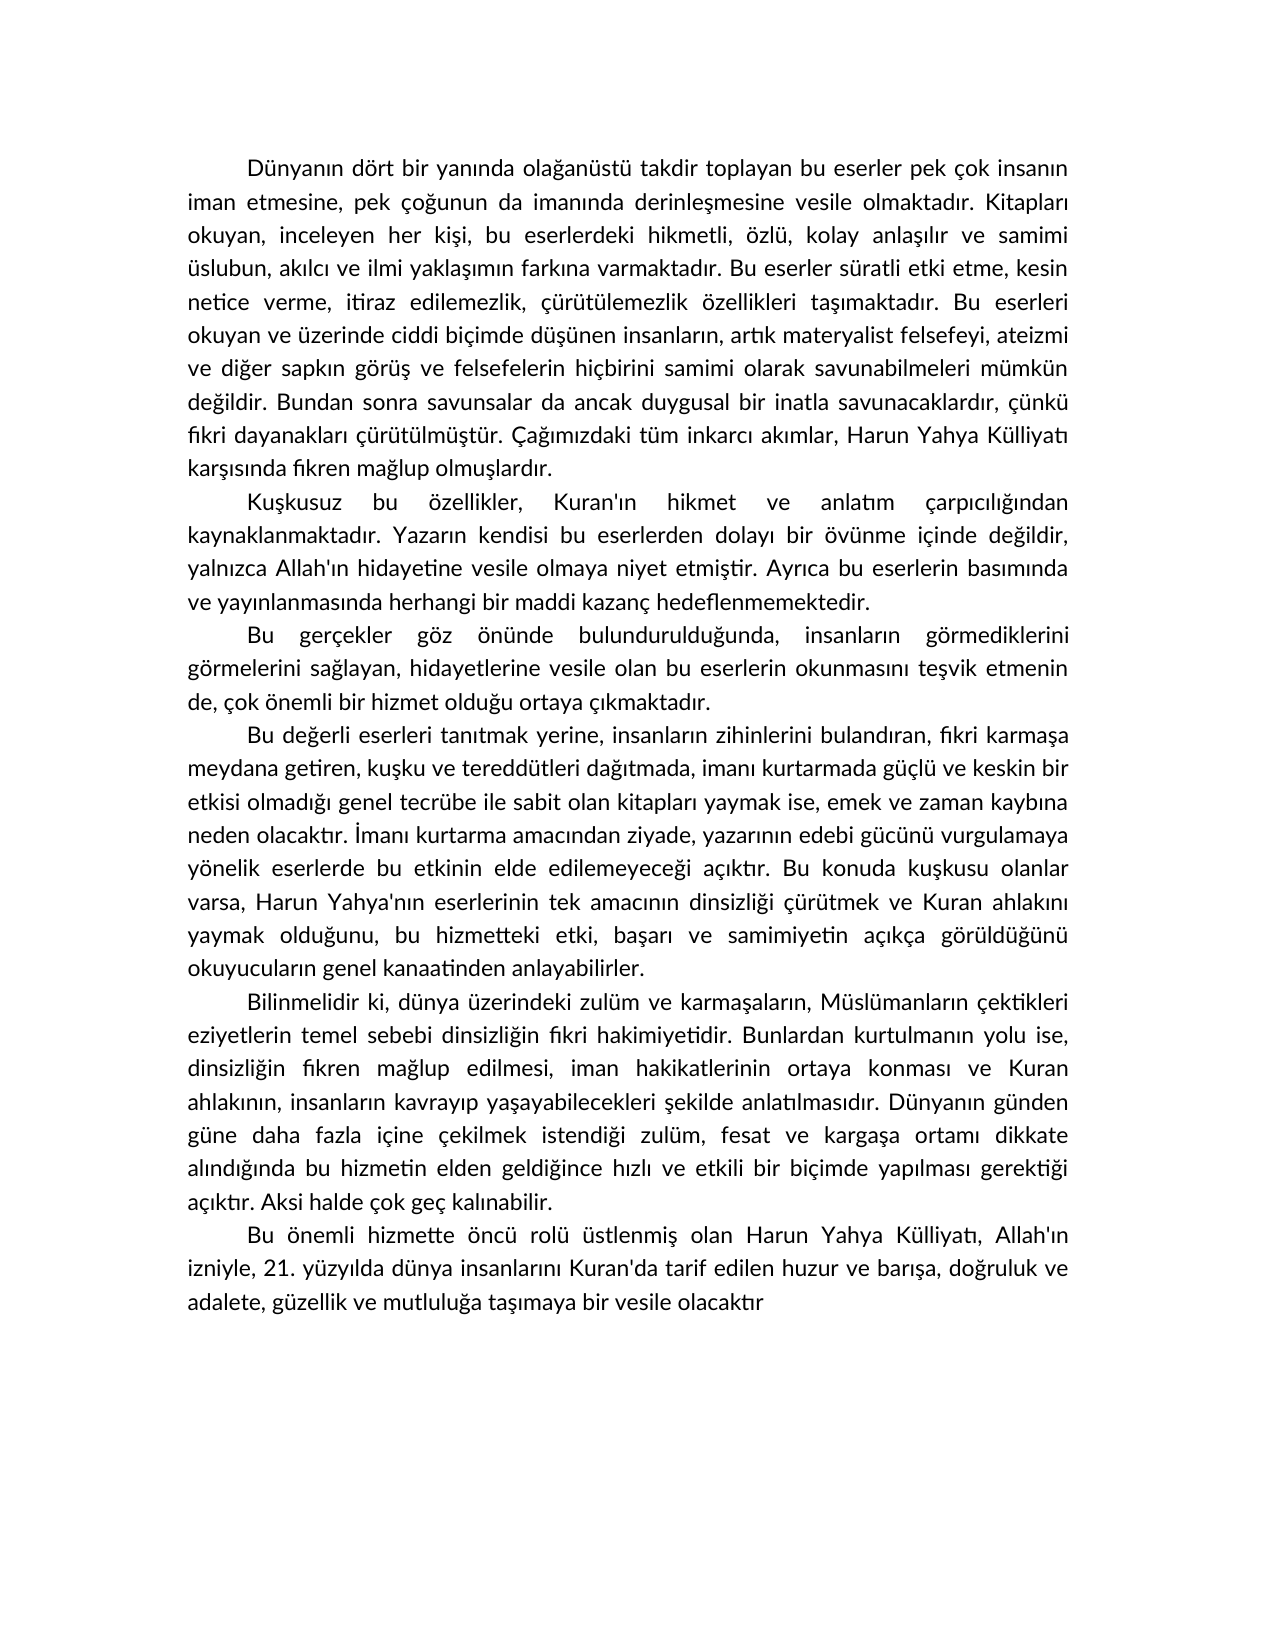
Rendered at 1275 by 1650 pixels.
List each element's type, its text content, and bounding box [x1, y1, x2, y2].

text Bilinmelidir ki, dünya üzerindeki zulüm ve karmaşaların, Müslümanların çektikleri eziyetlerin temel sebebi dinsizliğin fikri hakimiyetidir. Bunlardan kurtulmanın yolu ise, dinsizliğin fikren mağlup edilmesi, iman hakikatlerinin ortaya konması ve Kuran ahlakının, insanların kavrayıp yaşayabilecekleri şekilde anlatılmasıdır. Dünyanın günden güne daha fazla içine çekilmek istendiği zulüm, fesat ve kargaşa ortamı dikkate alındığında bu hizmetin elden geldiğince hızlı ve etkili bir biçimde yapılması gerektiği açıktır. Aksi halde çok geç kalınabilir. [187, 983, 1070, 1217]
text Bu değerli eserleri tanıtmak yerine, insanların zihinlerini bulandıran, fikri karmaşa meydana getiren, kuşku ve tereddütleri dağıtmada, imanı kurtarmada güçlü ve keskin bir etkisi olmadığı genel tecrübe ile sabit olan kitapları yaymak ise, emek ve zaman kaybına neden olacaktır. İmanı kurtarma amacından ziyade, yazarının edebi gücünü vurgulamaya yönelik eserlerde bu etkinin elde edilemeyeceği açıktır. Bu konuda kuşkusu olanlar varsa, Harun Yahya'nın eserlerinin tek amacının dinsizliği çürütmek ve Kuran ahlakını yaymak olduğunu, bu hizmetteki etki, başarı ve samimiyetin açıkça görüldüğünü okuyucuların genel kanaatinden anlayabilirler. [187, 717, 1070, 983]
text Bu önemli hizmette öncü rolü üstlenmiş olan Harun Yahya Külliyatı, Allah'ın izniyle, 21. yüzyılda dünya insanlarını Kuran'da tarif edilen huzur ve barışa, doğruluk ve adalete, güzellik ve mutluluğa taşımaya bir vesile olacaktır [187, 1217, 1070, 1317]
text Bu gerçekler göz önünde bulundurulduğunda, insanların görmediklerini görmelerini sağlayan, hidayetlerine vesile olan bu eserlerin okunmasını teşvik etmenin de, çok önemli bir hizmet olduğu ortaya çıkmaktadır. [187, 617, 1070, 717]
text Dünyanın dört bir yanında olağanüstü takdir toplayan bu eserler pek çok insanın iman etmesine, pek çoğunun da imanında derinleşmesine vesile olmaktadır. Kitapları okuyan, inceleyen her kişi, bu eserlerdeki hikmetli, özlü, kolay anlaşılır ve samimi üslubun, akılcı ve ilmi yaklaşımın farkına varmaktadır. Bu eserler süratli etki etme, kesin netice verme, itiraz edilemezlik, çürütülemezlik özellikleri taşımaktadır. Bu eserleri okuyan ve üzerinde ciddi biçimde düşünen insanların, artık materyalist felsefeyi, ateizmi ve diğer sapkın görüş ve felsefelerin hiçbirini samimi olarak savunabilmeleri mümkün değildir. Bundan sonra savunsalar da ancak duygusal bir inatla savunacaklardır, çünkü fikri dayanakları çürütülmüştür. Çağımızdaki tüm inkarcı akımlar, Harun Yahya Külliyatı karşısında fikren mağlup olmuşlardır. [187, 150, 1070, 483]
text Kuşkusuz bu özellikler, Kuran'ın hikmet ve anlatım çarpıcılığından kaynaklanmaktadır. Yazarın kendisi bu eserlerden dolayı bir övünme içinde değildir, yalnızca Allah'ın hidayetine vesile olmaya niyet etmiştir. Ayrıca bu eserlerin basımında ve yayınlanmasında herhangi bir maddi kazanç hedeflenmemektedir. [187, 483, 1070, 617]
